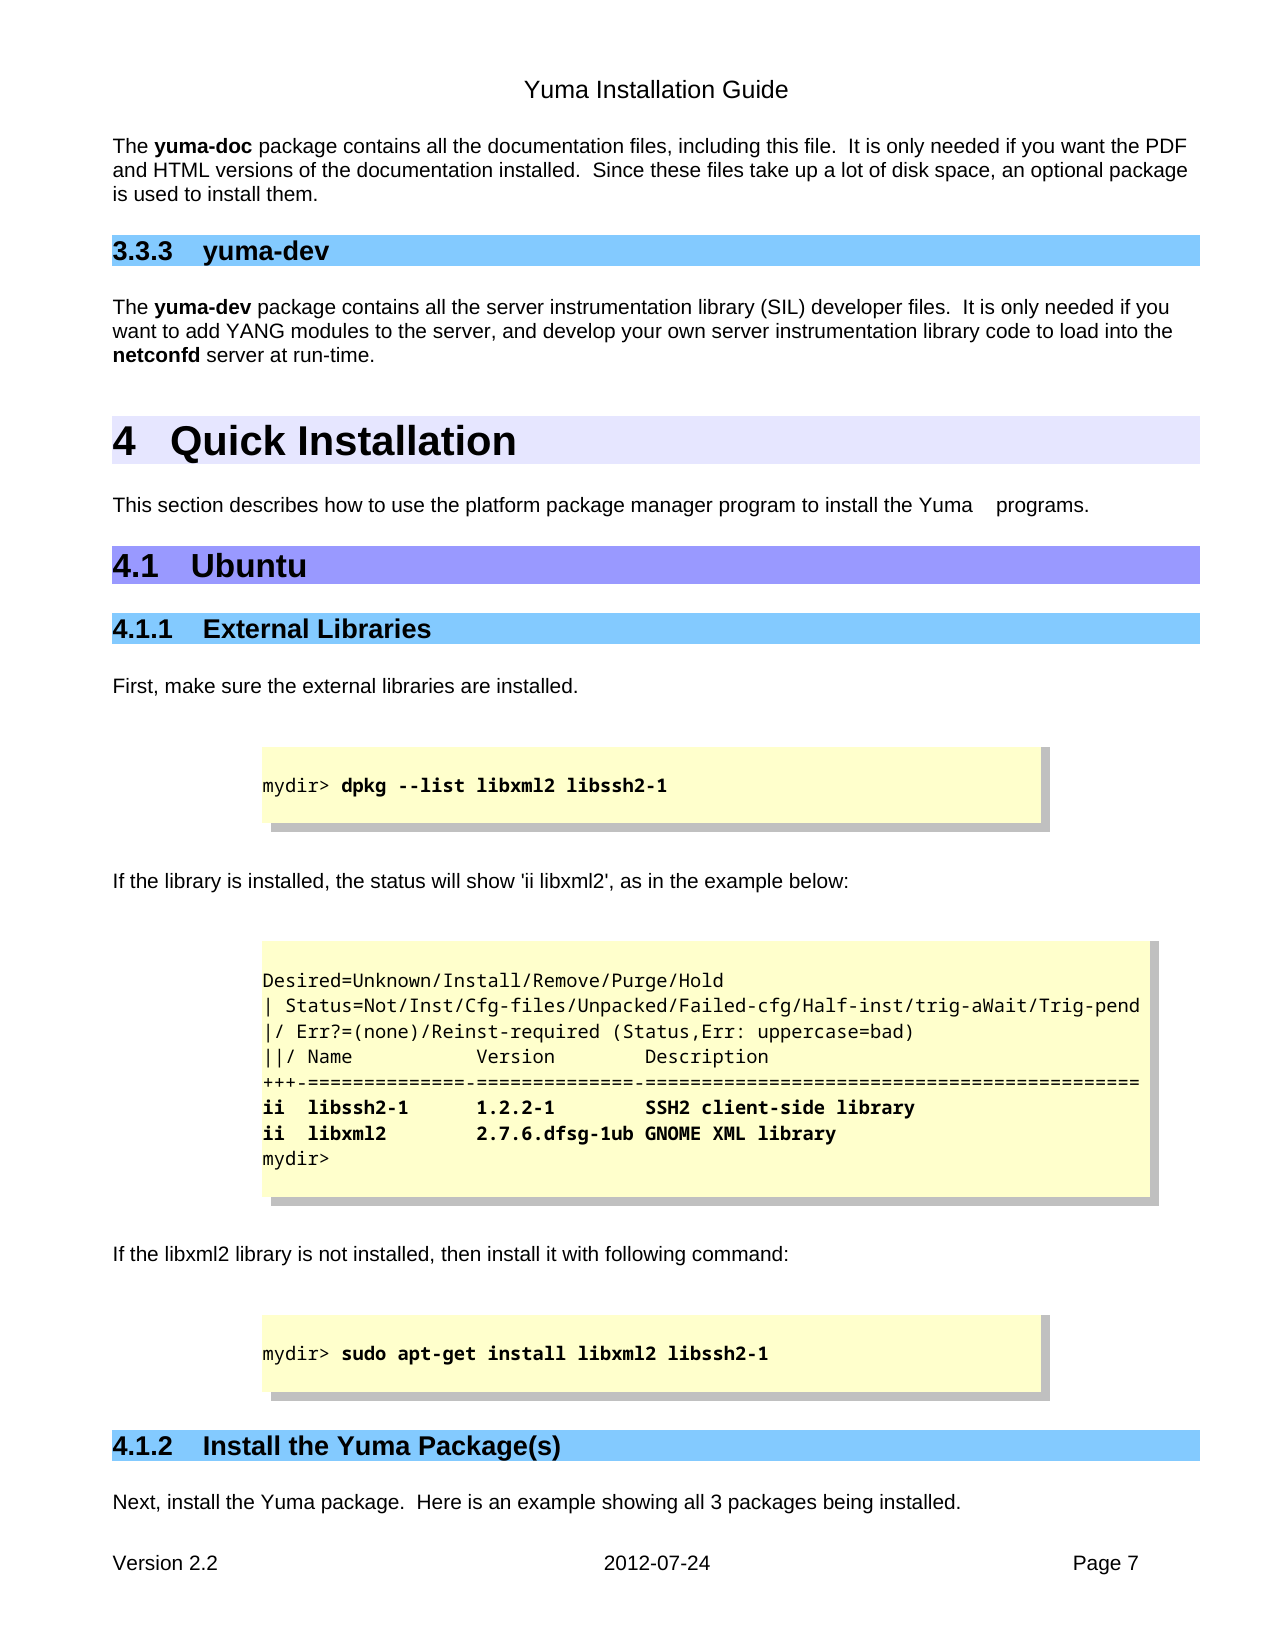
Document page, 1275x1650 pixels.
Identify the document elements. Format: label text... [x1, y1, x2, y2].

subtitle Quick Installation [112, 416, 1200, 464]
subtitle yuma-dev [112, 235, 1200, 266]
text | Status=Not/Inst/Cfg-files/Unpacked/Failed-cfg/Half-inst/trig-aWait/Trig-pend [262, 992, 1150, 1018]
text ii libssh2-1 1.2.2-1 SSH2 client-side library [262, 1094, 1150, 1120]
text ii libxml2 2.7.6.dfsg-1ub GNOME XML library [262, 1120, 1150, 1146]
text Next, install the Yuma package. Here is an example showing all 3 packages being installed. [112, 1490, 1200, 1514]
text ||/ Name Version Description [262, 1043, 1150, 1069]
text This section describes how to use the platform package manager program to install the Yuma programs. [112, 492, 1200, 516]
text +++-==============-==============-============================================ [262, 1069, 1150, 1094]
text mydir> sudo apt-get install libxml2 libssh2-1 [262, 1341, 1041, 1366]
text mydir> [262, 1146, 1150, 1171]
text mydir> dpkg --list libxml2 libssh2-1 [262, 772, 1041, 798]
text The yuma-doc package contains all the documentation files, including this file. It is only needed if you want the PDF and HTML versions of the documentation installed. Since these files take up a lot of disk space, an optional package is used to install them. [112, 134, 1200, 206]
text Desired=Unknown/Install/Remove/Purge/Hold [262, 967, 1150, 992]
subtitle External Libraries [112, 613, 1200, 644]
text The yuma-dev package contains all the server instrumentation library (SIL) developer files. It is only needed if you want to add YANG modules to the server, and develop your own server instrumentation library code to load into the netconfd server at run-time. [112, 295, 1200, 367]
text First, make sure the external libraries are installed. [112, 674, 1200, 698]
text If the libxml2 library is not installed, then install it with following command: [112, 1242, 1200, 1266]
text |/ Err?=(none)/Reinst-required (Status,Err: uppercase=bad) [262, 1018, 1150, 1043]
subtitle Install the Yuma Package(s) [112, 1430, 1200, 1461]
subtitle Ubuntu [112, 546, 1200, 584]
text If the library is installed, the status will show 'ii libxml2', as in the example below: [112, 868, 1200, 892]
